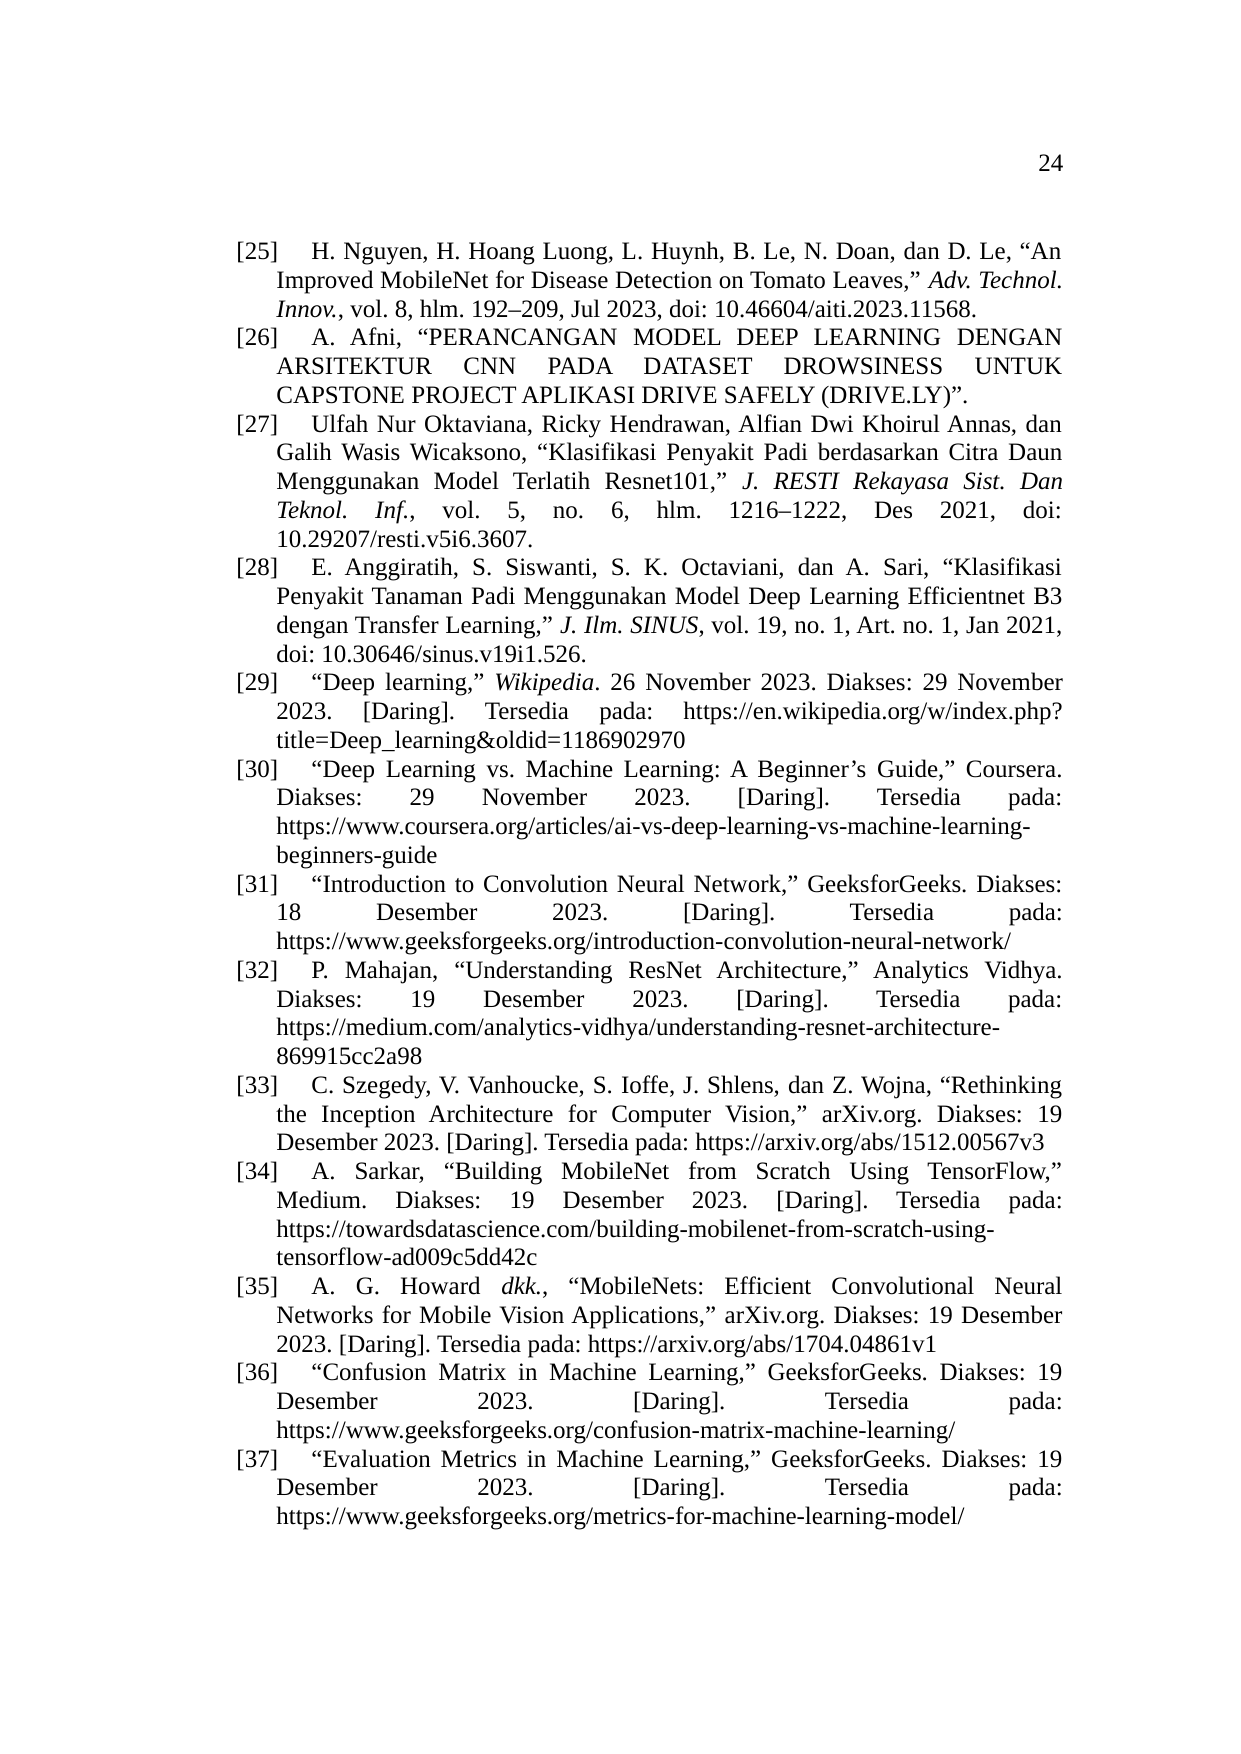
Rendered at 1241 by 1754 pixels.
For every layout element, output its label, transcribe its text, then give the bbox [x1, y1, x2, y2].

text [27] Ulfah Nur Oktaviana, Ricky Hendrawan, Alfian Dwi Khoirul Annas, dan Galih Wasis Wicaksono, “Klasifikasi Penyakit Padi berdasarkan Citra Daun Menggunakan Model Terlatih Resnet101,” J. RESTI Rekayasa Sist. Dan Teknol. Inf., vol. 5, no. 6, hlm. 1216–1222, Des 2021, doi: 10.29207/resti.v5i6.3607. [236, 409, 1063, 552]
text [25] H. Nguyen, H. Hoang Luong, L. Huynh, B. Le, N. Doan, dan D. Le, “An Improved MobileNet for Disease Detection on Tomato Leaves,” Adv. Technol. Innov., vol. 8, hlm. 192–209, Jul 2023, doi: 10.46604/aiti.2023.11568. [236, 236, 1063, 322]
text [28] E. Anggiratih, S. Siswanti, S. K. Octaviani, dan A. Sari, “Klasifikasi Penyakit Tanaman Padi Menggunakan Model Deep Learning Efficientnet B3 dengan Transfer Learning,” J. Ilm. SINUS, vol. 19, no. 1, Art. no. 1, Jan 2021, doi: 10.30646/sinus.v19i1.526. [236, 552, 1063, 667]
text [33] C. Szegedy, V. Vanhoucke, S. Ioffe, J. Shlens, dan Z. Wojna, “Rethinking the Inception Architecture for Computer Vision,” arXiv.org. Diakses: 19 Desember 2023. [Daring]. Tersedia pada: https://arxiv.org/abs/1512.00567v3 [236, 1070, 1063, 1156]
text [32] P. Mahajan, “Understanding ResNet Architecture,” Analytics Vidhya. Diakses: 19 Desember 2023. [Daring]. Tersedia pada: https://medium.com/analytics-vidhya/understanding-resnet-architecture-869915cc2a98 [236, 955, 1063, 1070]
text [29] “Deep learning,” Wikipedia. 26 November 2023. Diakses: 29 November 2023. [Daring]. Tersedia pada: https://en.wikipedia.org/w/index.php?title=Deep_learning&oldid=1186902970 [236, 667, 1063, 754]
text [37] “Evaluation Metrics in Machine Learning,” GeeksforGeeks. Diakses: 19 Desember 2023. [Daring]. Tersedia pada: https://www.geeksforgeeks.org/metrics-for-machine-learning-model/ [236, 1444, 1063, 1530]
text [26] A. Afni, “PERANCANGAN MODEL DEEP LEARNING DENGAN ARSITEKTUR CNN PADA DATASET DROWSINESS UNTUK CAPSTONE PROJECT APLIKASI DRIVE SAFELY (DRIVE.LY)”. [236, 322, 1063, 409]
text [30] “Deep Learning vs. Machine Learning: A Beginner’s Guide,” Coursera. Diakses: 29 November 2023. [Daring]. Tersedia pada: https://www.coursera.org/articles/ai-vs-deep-learning-vs-machine-learning-beginners-guide [236, 754, 1063, 869]
text [35] A. G. Howard dkk., “MobileNets: Efficient Convolutional Neural Networks for Mobile Vision Applications,” arXiv.org. Diakses: 19 Desember 2023. [Daring]. Tersedia pada: https://arxiv.org/abs/1704.04861v1 [236, 1271, 1063, 1357]
text [34] A. Sarkar, “Building MobileNet from Scratch Using TensorFlow,” Medium. Diakses: 19 Desember 2023. [Daring]. Tersedia pada: https://towardsdatascience.com/building-mobilenet-from-scratch-using-tensorflow-ad009c5dd42c [236, 1156, 1063, 1271]
text [31] “Introduction to Convolution Neural Network,” GeeksforGeeks. Diakses: 18 Desember 2023. [Daring]. Tersedia pada: https://www.geeksforgeeks.org/introduction-convolution-neural-network/ [236, 869, 1063, 955]
text [36] “Confusion Matrix in Machine Learning,” GeeksforGeeks. Diakses: 19 Desember 2023. [Daring]. Tersedia pada: https://www.geeksforgeeks.org/confusion-matrix-machine-learning/ [236, 1357, 1063, 1444]
